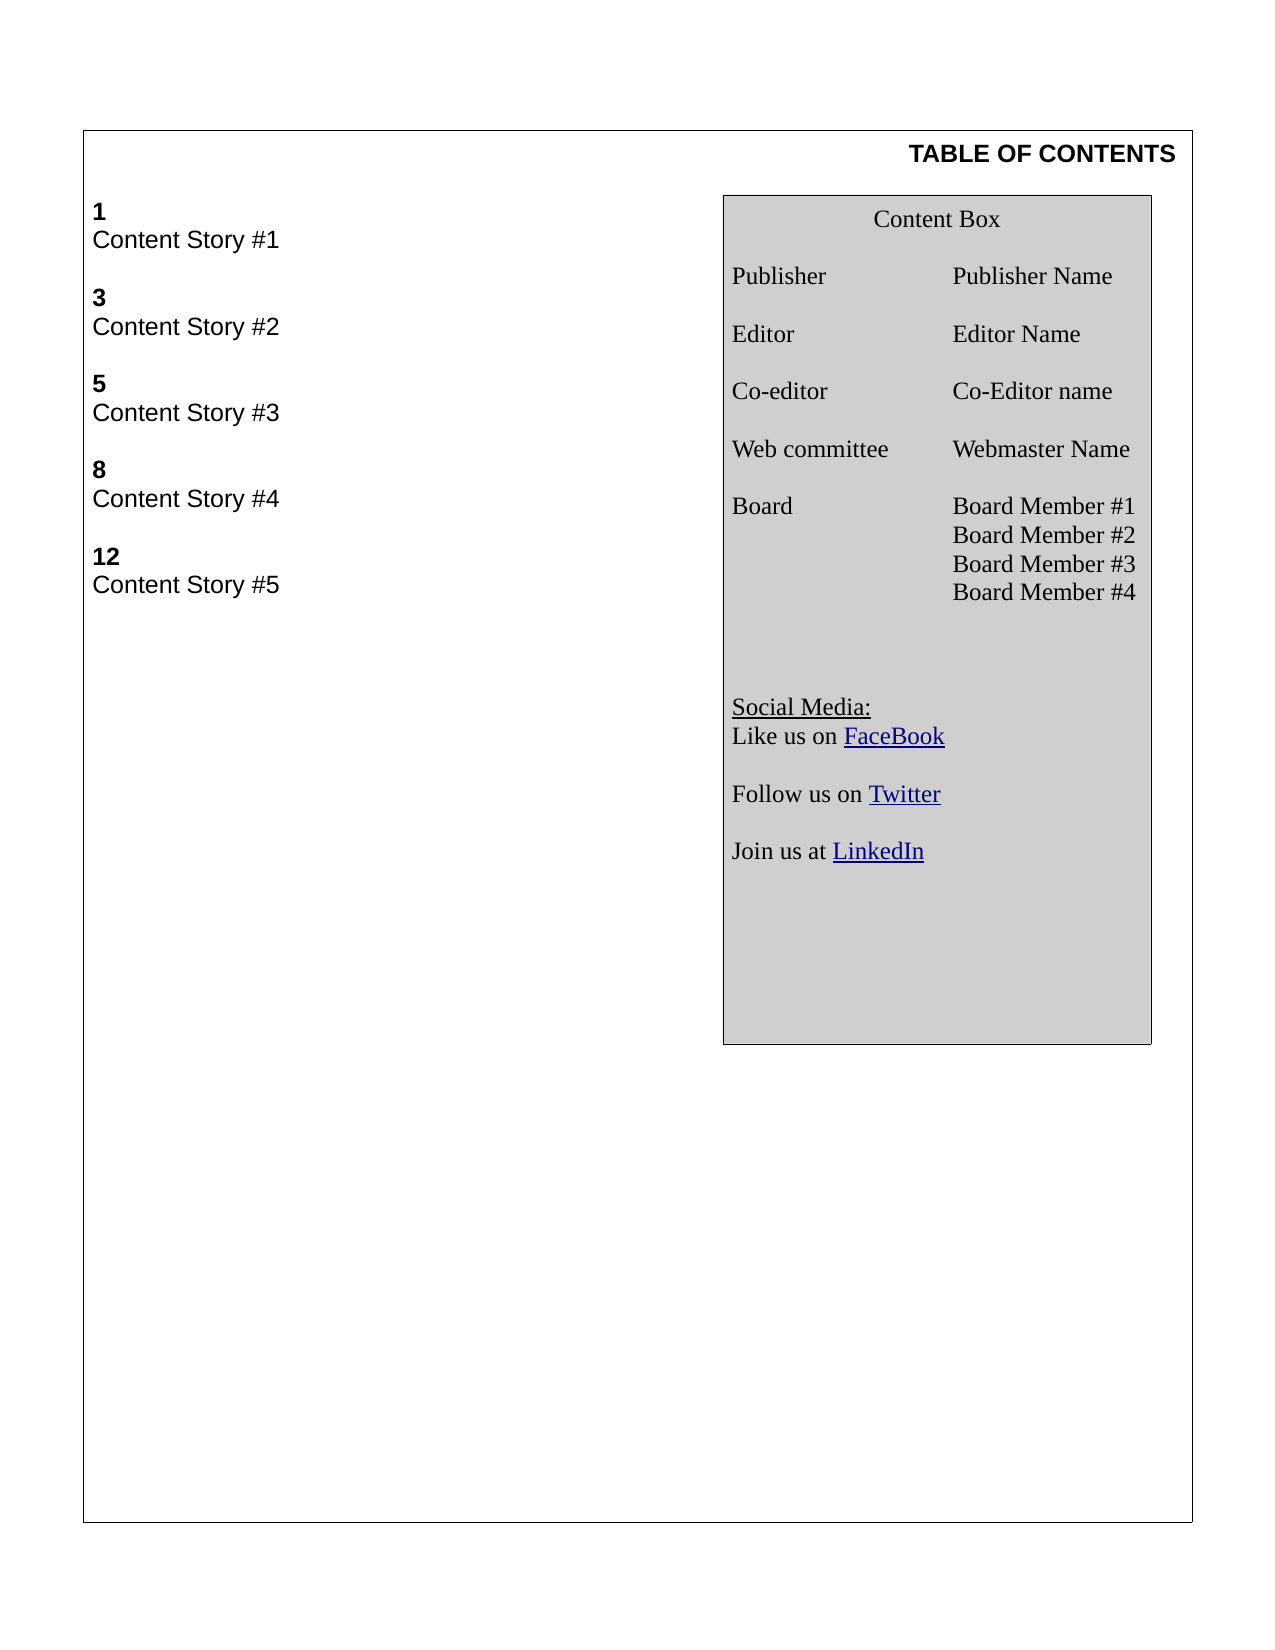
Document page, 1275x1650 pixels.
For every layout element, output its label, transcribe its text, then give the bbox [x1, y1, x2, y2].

text Board Member #3 [732, 549, 1142, 577]
text [1152, 484, 1183, 513]
text Board Member #4 [732, 577, 1142, 606]
text Content Story #4 [92, 484, 722, 513]
text Content Story #2 [92, 311, 722, 340]
text Content Story #3 [92, 398, 722, 426]
text 3 [92, 283, 722, 311]
text Like us on FaceBook [732, 721, 1142, 750]
text [1152, 196, 1183, 225]
text Content Story #1 [92, 225, 722, 254]
text Join us at LinkedIn [732, 836, 1142, 865]
text 5 [92, 369, 722, 398]
text Publisher Publisher Name [732, 261, 1142, 290]
text [1152, 311, 1183, 340]
text 12 [92, 541, 722, 570]
text [1152, 225, 1183, 254]
text Content Box [732, 204, 1142, 232]
text Web committee Webmaster Name [732, 434, 1142, 462]
text 1 [92, 196, 722, 225]
text Editor Editor Name [732, 319, 1142, 347]
text [1152, 541, 1183, 570]
text Content Story #5 [92, 570, 722, 599]
text TABLE OF CONTENTS [92, 139, 1183, 168]
text Board Board Member #1 [732, 491, 1142, 520]
text [1152, 283, 1183, 311]
text [1152, 455, 1183, 484]
text Board Member #2 [732, 520, 1142, 549]
text Follow us on Twitter [732, 779, 1142, 807]
text Social Media: [732, 692, 1142, 721]
text [1152, 369, 1183, 398]
text [1152, 398, 1183, 426]
text [1152, 570, 1183, 599]
text 8 [92, 455, 722, 484]
text Co-editor Co-Editor name [732, 376, 1142, 405]
